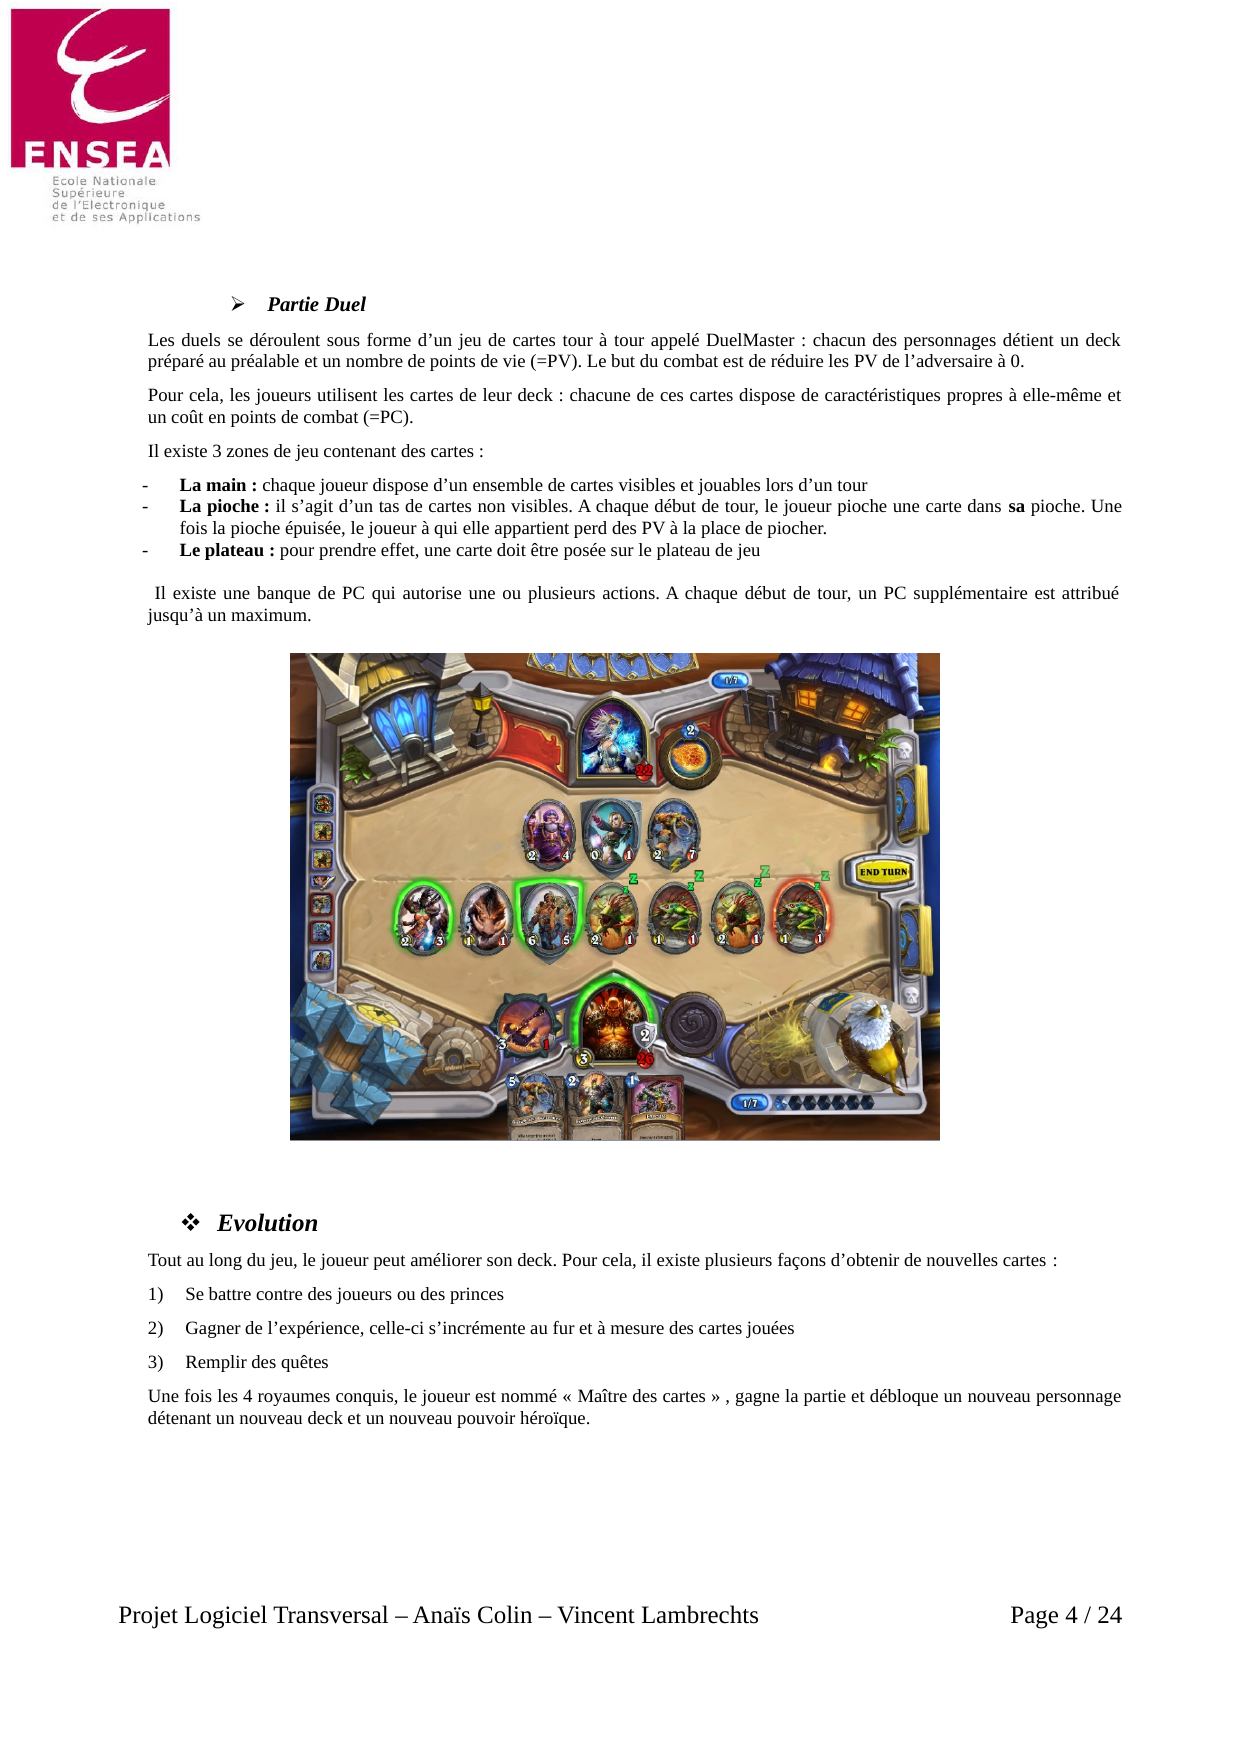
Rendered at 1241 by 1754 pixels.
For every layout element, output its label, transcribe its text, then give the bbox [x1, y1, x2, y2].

text Les duels se déroulent sous forme d’un jeu de cartes tour à tour appelé DuelMaster : chacun des personnages détient un deck préparé au préalable et un nombre de points de vie (=PV). Le but du combat est de réduire les PV de l’adversaire à 0. [148, 329, 1122, 372]
list Gagner de l’expérience, celle-ci s’incrémente au fur et à mesure des cartes jouées [148, 1317, 1122, 1339]
text Tout au long du jeu, le joueur peut améliorer son deck. Pour cela, il existe plusieurs façons d’obtenir de nouvelles cartes : [148, 1249, 1122, 1271]
text Il existe une banque de PC qui autorise une ou plusieurs actions. A chaque début de tour, un PC supplémentaire est attribué jusqu’à un maximum. [148, 582, 1122, 625]
text Il existe 3 zones de jeu contenant des cartes : [148, 440, 1122, 461]
list Le plateau : pour prendre effet, une carte doit être posée sur le plateau de jeu [142, 538, 1122, 560]
list Evolution [179, 1208, 1122, 1237]
list La pioche : il s’agit d’un tas de cartes non visibles. A chaque début de tour, le joueur pioche une carte dans sa pioche. Une fois la pioche épuisée, le joueur à qui elle appartient perd des PV à la place de piocher. [142, 495, 1122, 538]
list Partie Duel [229, 292, 1122, 316]
text Une fois les 4 royaumes conquis, le joueur est nommé « Maître des cartes » , gagne la partie et débloque un nouveau personnage détenant un nouveau deck et un nouveau pouvoir héroïque. [148, 1385, 1122, 1428]
list La main : chaque joueur dispose d’un ensemble de cartes visibles et jouables lors d’un tour [142, 474, 1122, 495]
list Remplir des quêtes [148, 1351, 1122, 1373]
text Pour cela, les joueurs utilisent les cartes de leur deck : chacune de ces cartes dispose de caractéristiques propres à elle-même et un coût en points de combat (=PC). [148, 384, 1122, 427]
list Se battre contre des joueurs ou des princes [148, 1283, 1122, 1305]
